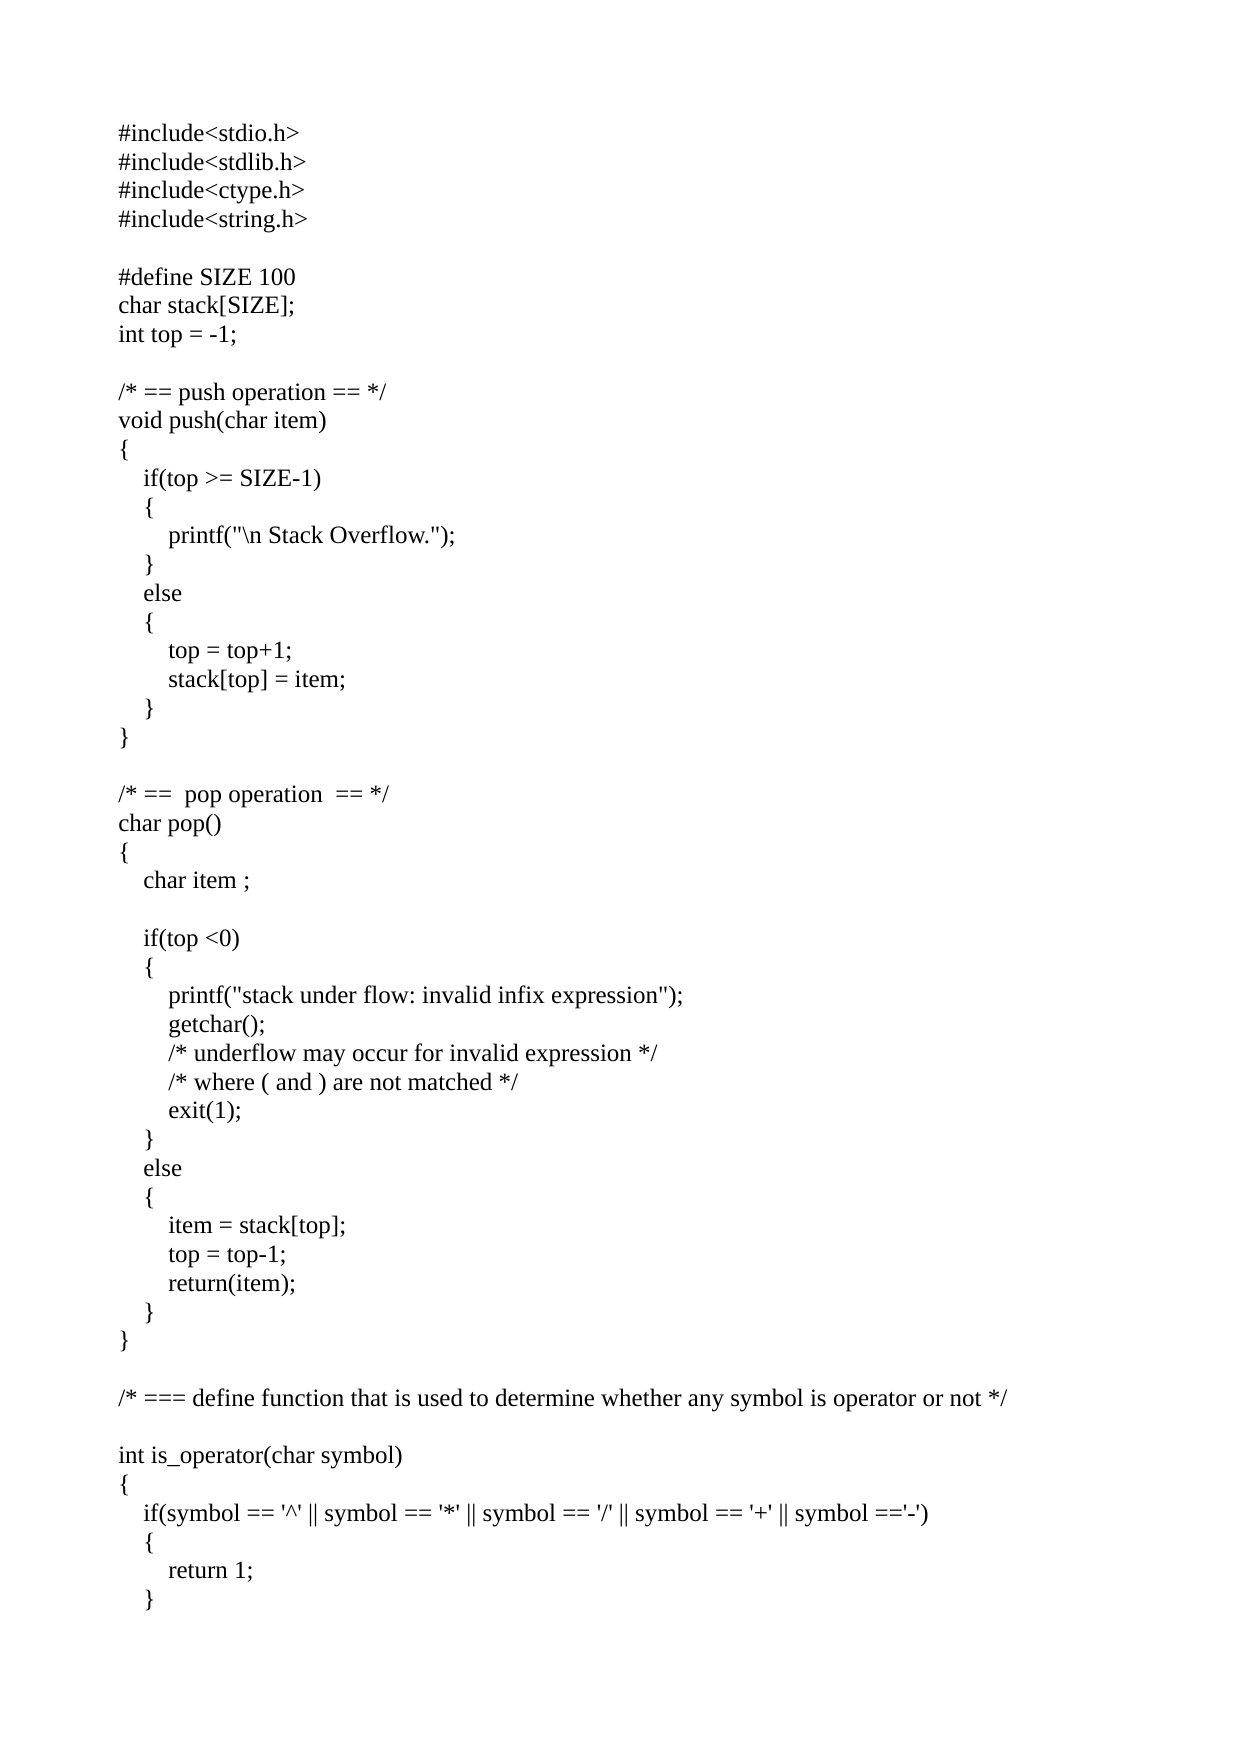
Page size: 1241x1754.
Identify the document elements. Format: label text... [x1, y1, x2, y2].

text } [118, 1297, 1122, 1326]
text { [118, 837, 1122, 866]
text { [118, 434, 1122, 463]
text } [118, 549, 1122, 578]
text /* == push operation == */ [118, 377, 1122, 406]
text else [118, 578, 1122, 607]
text /* == pop operation == */ [118, 779, 1122, 808]
text char pop() [118, 808, 1122, 837]
text #include<ctype.h> [118, 176, 1122, 204]
text getchar(); [118, 1009, 1122, 1038]
text char item ; [118, 866, 1122, 894]
text int is_operator(char symbol) [118, 1441, 1122, 1469]
text char stack[SIZE]; [118, 291, 1122, 319]
text { [118, 952, 1122, 981]
text printf("\n Stack Overflow."); [118, 521, 1122, 549]
text { [118, 1182, 1122, 1211]
text } [118, 1584, 1122, 1613]
text /* where ( and ) are not matched */ [118, 1067, 1122, 1096]
text exit(1); [118, 1096, 1122, 1124]
text /* === define function that is used to determine whether any symbol is operator or not */ [118, 1383, 1122, 1412]
text } [118, 693, 1122, 722]
text if(symbol == '^' || symbol == '*' || symbol == '/' || symbol == '+' || symbol =='-') [118, 1498, 1122, 1527]
text top = top+1; [118, 636, 1122, 664]
text int top = -1; [118, 319, 1122, 348]
text #include<string.h> [118, 204, 1122, 233]
text } [118, 1326, 1122, 1354]
text else [118, 1153, 1122, 1182]
text #define SIZE 100 [118, 262, 1122, 291]
text { [118, 492, 1122, 521]
text void push(char item) [118, 406, 1122, 434]
text printf("stack under flow: invalid infix expression"); [118, 981, 1122, 1009]
text { [118, 1527, 1122, 1556]
text if(top <0) [118, 923, 1122, 952]
text stack[top] = item; [118, 664, 1122, 693]
text } [118, 722, 1122, 751]
text #include<stdio.h> [118, 118, 1122, 147]
text item = stack[top]; [118, 1211, 1122, 1239]
text if(top >= SIZE-1) [118, 463, 1122, 492]
text top = top-1; [118, 1239, 1122, 1268]
text } [118, 1124, 1122, 1153]
text return 1; [118, 1556, 1122, 1584]
text /* underflow may occur for invalid expression */ [118, 1038, 1122, 1067]
text return(item); [118, 1268, 1122, 1297]
text { [118, 607, 1122, 636]
text { [118, 1469, 1122, 1498]
text #include<stdlib.h> [118, 147, 1122, 176]
